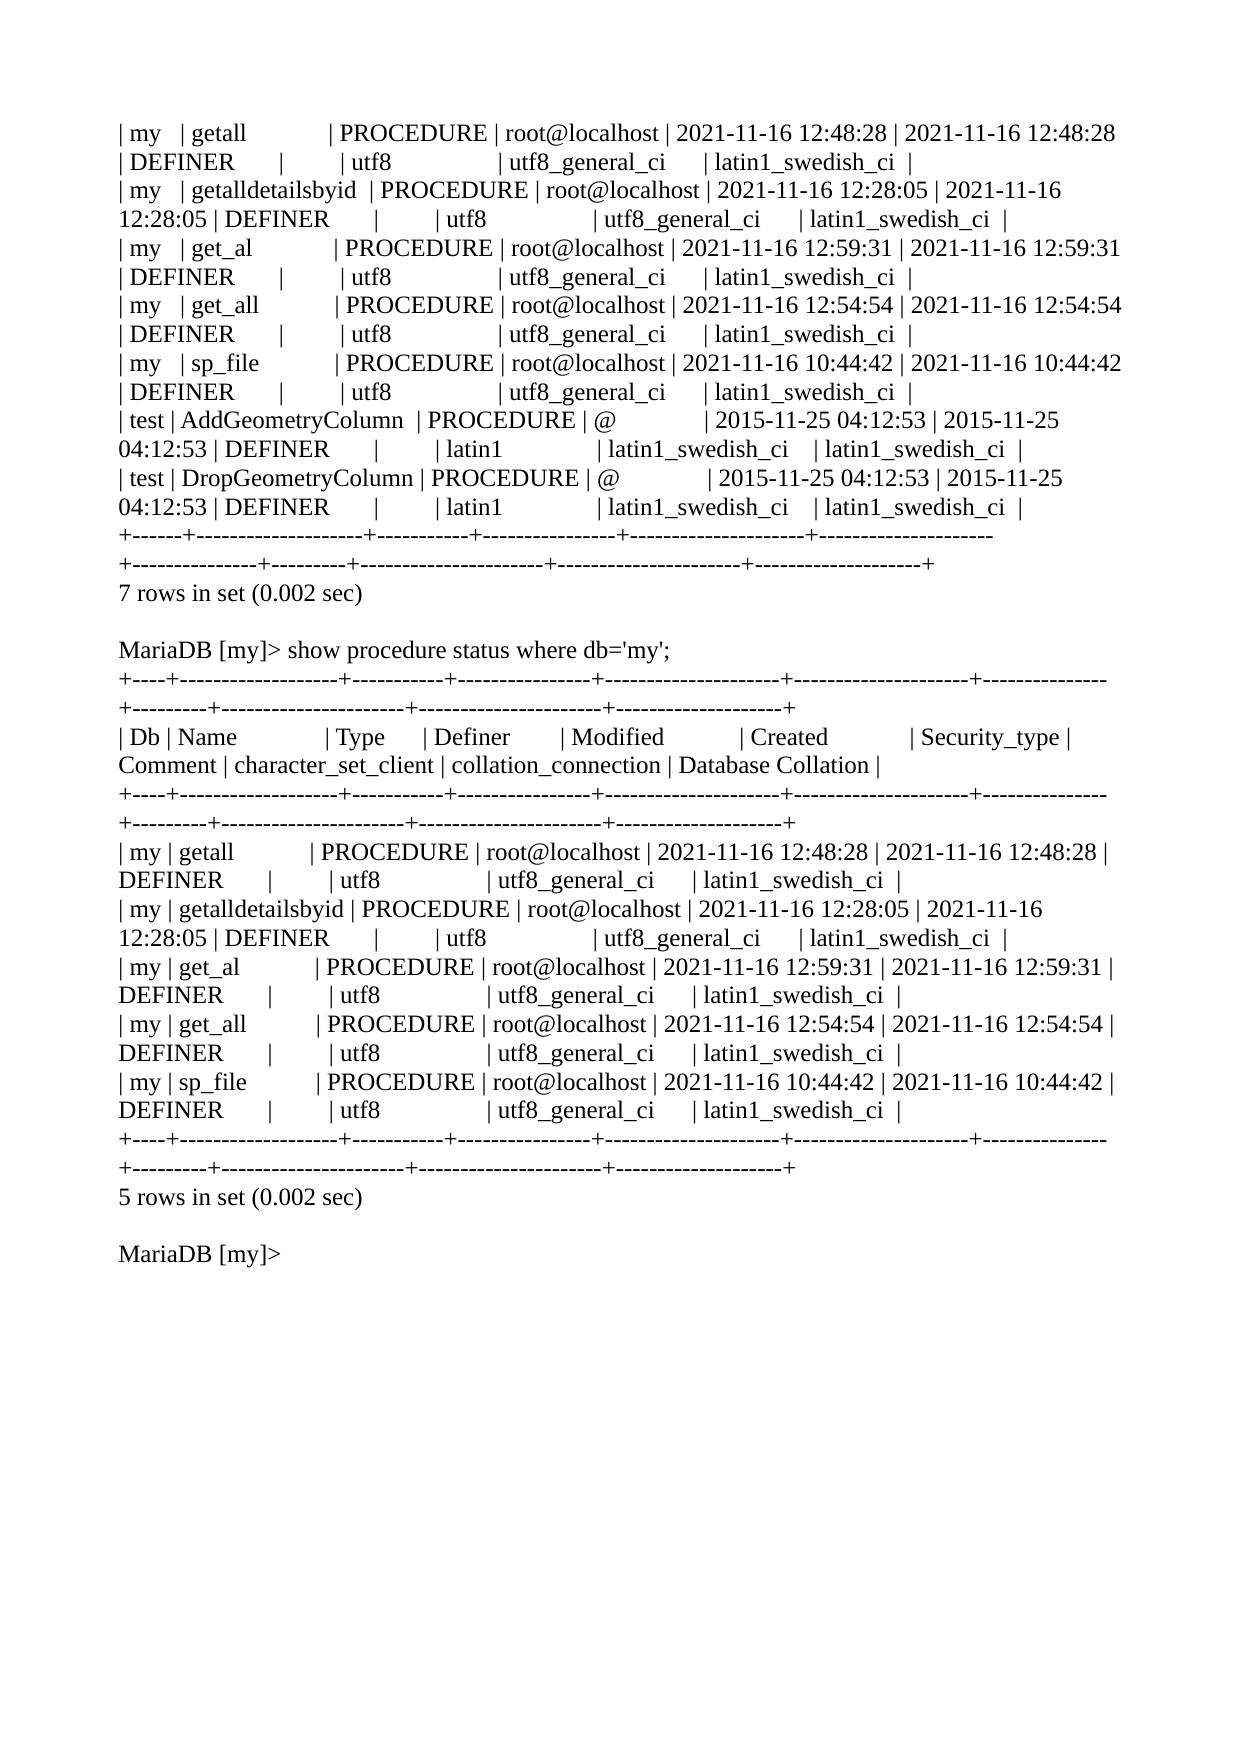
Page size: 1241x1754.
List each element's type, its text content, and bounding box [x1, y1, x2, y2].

text +----+-------------------+-----------+----------------+---------------------+---------------------+---------------+---------+----------------------+----------------------+--------------------+ [118, 779, 1122, 837]
text +----+-------------------+-----------+----------------+---------------------+---------------------+---------------+---------+----------------------+----------------------+--------------------+ [118, 664, 1122, 722]
text | test | AddGeometryColumn | PROCEDURE | @ | 2015-11-25 04:12:53 | 2015-11-25 04:12:53 | DEFINER | | latin1 | latin1_swedish_ci | latin1_swedish_ci | [118, 406, 1122, 463]
text | my | getalldetailsbyid | PROCEDURE | root@localhost | 2021-11-16 12:28:05 | 2021-11-16 12:28:05 | DEFINER | | utf8 | utf8_general_ci | latin1_swedish_ci | [118, 176, 1122, 233]
text | my | get_all | PROCEDURE | root@localhost | 2021-11-16 12:54:54 | 2021-11-16 12:54:54 | DEFINER | | utf8 | utf8_general_ci | latin1_swedish_ci | [118, 1009, 1122, 1067]
text MariaDB [my]> [118, 1239, 1122, 1268]
text | my | getalldetailsbyid | PROCEDURE | root@localhost | 2021-11-16 12:28:05 | 2021-11-16 12:28:05 | DEFINER | | utf8 | utf8_general_ci | latin1_swedish_ci | [118, 894, 1122, 952]
text +------+--------------------+-----------+----------------+---------------------+---------------------+---------------+---------+----------------------+----------------------+--------------------+ [118, 521, 1122, 578]
text | my | get_all | PROCEDURE | root@localhost | 2021-11-16 12:54:54 | 2021-11-16 12:54:54 | DEFINER | | utf8 | utf8_general_ci | latin1_swedish_ci | [118, 291, 1122, 348]
text | my | sp_file | PROCEDURE | root@localhost | 2021-11-16 10:44:42 | 2021-11-16 10:44:42 | DEFINER | | utf8 | utf8_general_ci | latin1_swedish_ci | [118, 348, 1122, 406]
text | my | getall | PROCEDURE | root@localhost | 2021-11-16 12:48:28 | 2021-11-16 12:48:28 | DEFINER | | utf8 | utf8_general_ci | latin1_swedish_ci | [118, 118, 1122, 176]
text | my | get_al | PROCEDURE | root@localhost | 2021-11-16 12:59:31 | 2021-11-16 12:59:31 | DEFINER | | utf8 | utf8_general_ci | latin1_swedish_ci | [118, 952, 1122, 1009]
text | test | DropGeometryColumn | PROCEDURE | @ | 2015-11-25 04:12:53 | 2015-11-25 04:12:53 | DEFINER | | latin1 | latin1_swedish_ci | latin1_swedish_ci | [118, 463, 1122, 521]
text | my | sp_file | PROCEDURE | root@localhost | 2021-11-16 10:44:42 | 2021-11-16 10:44:42 | DEFINER | | utf8 | utf8_general_ci | latin1_swedish_ci | [118, 1067, 1122, 1124]
text | Db | Name | Type | Definer | Modified | Created | Security_type | Comment | character_set_client | collation_connection | Database Collation | [118, 722, 1122, 779]
text 5 rows in set (0.002 sec) [118, 1182, 1122, 1211]
text +----+-------------------+-----------+----------------+---------------------+---------------------+---------------+---------+----------------------+----------------------+--------------------+ [118, 1124, 1122, 1182]
text | my | get_al | PROCEDURE | root@localhost | 2021-11-16 12:59:31 | 2021-11-16 12:59:31 | DEFINER | | utf8 | utf8_general_ci | latin1_swedish_ci | [118, 233, 1122, 291]
text MariaDB [my]> show procedure status where db='my'; [118, 636, 1122, 664]
text | my | getall | PROCEDURE | root@localhost | 2021-11-16 12:48:28 | 2021-11-16 12:48:28 | DEFINER | | utf8 | utf8_general_ci | latin1_swedish_ci | [118, 837, 1122, 894]
text 7 rows in set (0.002 sec) [118, 578, 1122, 607]
